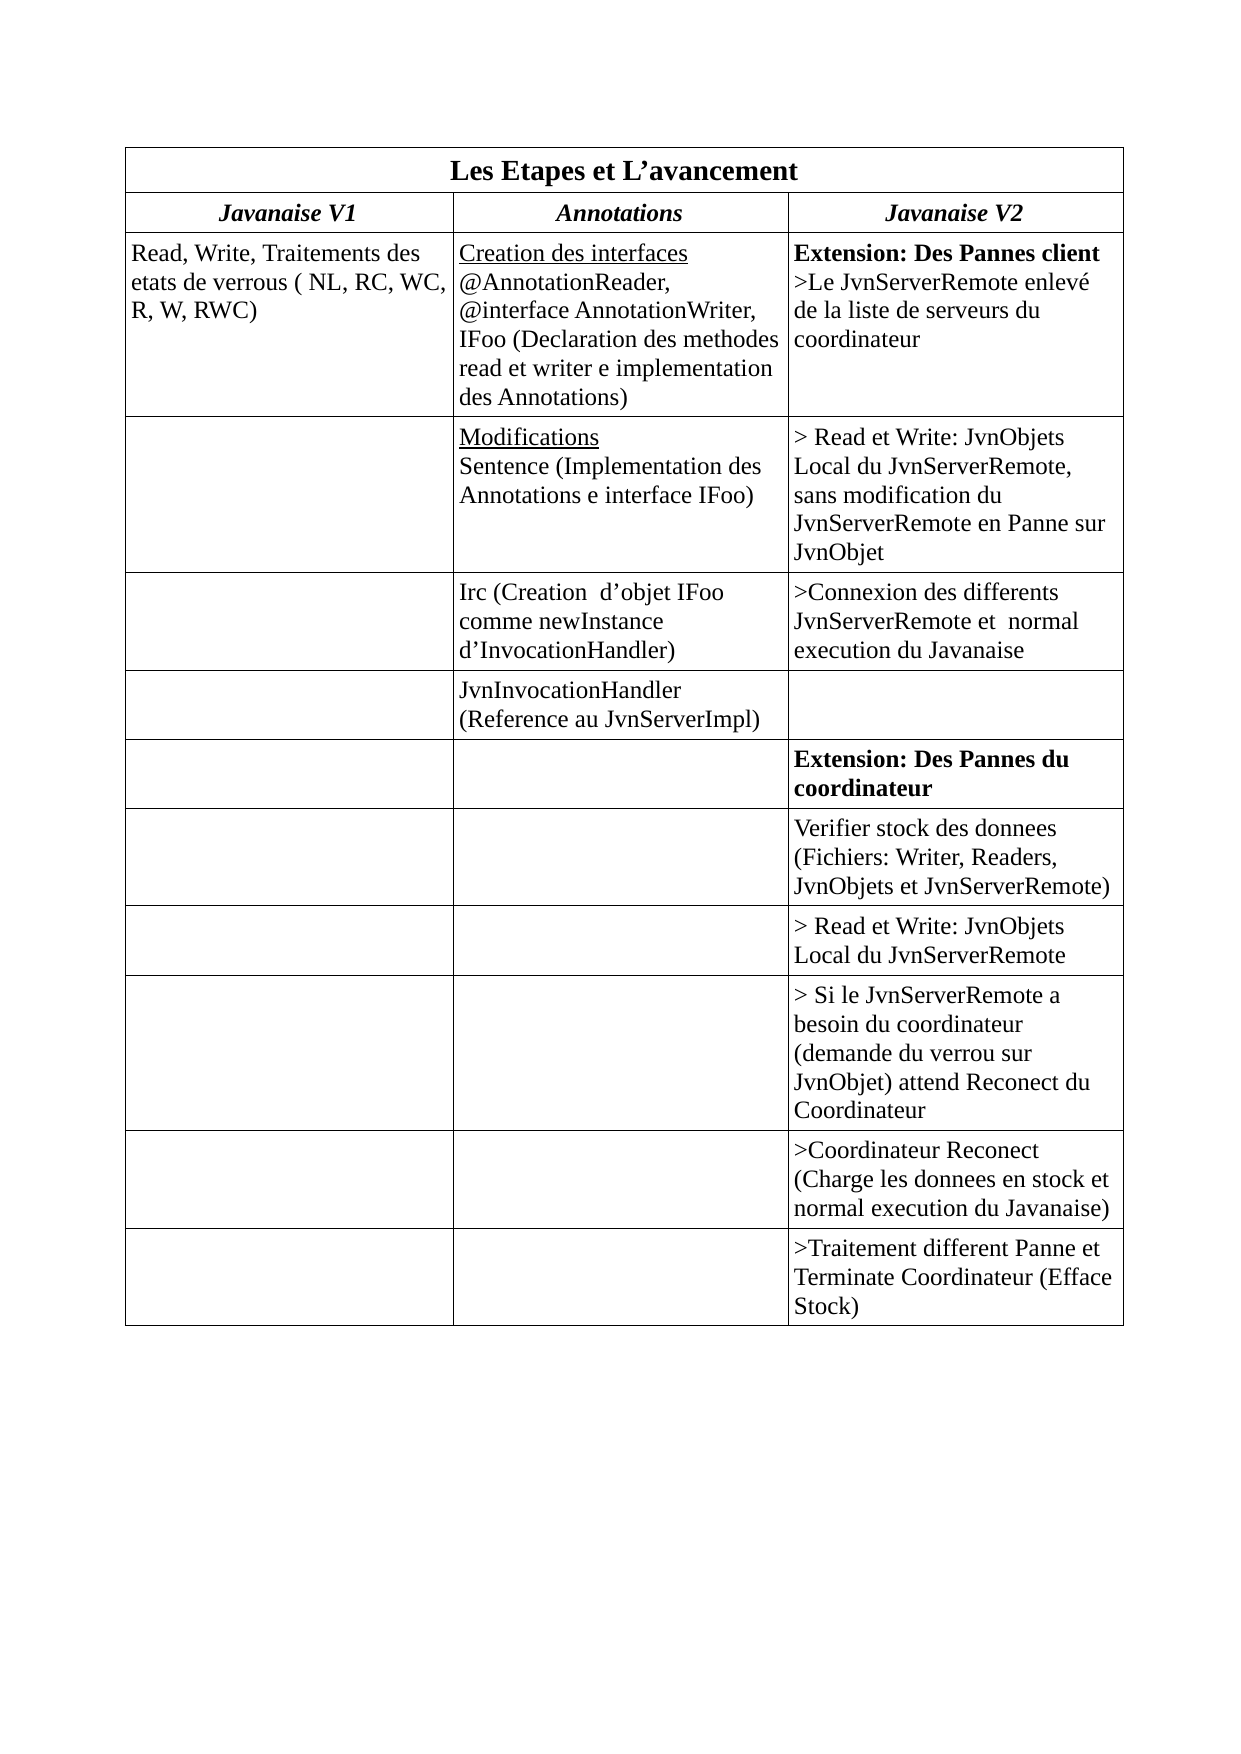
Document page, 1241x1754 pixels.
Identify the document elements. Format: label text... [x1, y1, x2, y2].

table_cell [454, 1229, 788, 1325]
table_cell Extension: Des Pannes client >Le JvnServerRemote enlevé de la liste de serveurs du coordinateur [789, 233, 1123, 416]
table_cell Annotations [454, 193, 788, 232]
table_cell Creation des interfaces @AnnotationReader, @interface AnnotationWriter, IFoo (Declaration des methodes read et writer e implementation des Annotations) [454, 233, 788, 416]
table_cell [454, 740, 788, 808]
table_cell [454, 809, 788, 905]
table_cell Javanaise V1 [126, 193, 453, 232]
table_cell [126, 976, 453, 1130]
table_cell > Si le JvnServerRemote a besoin du coordinateur (demande du verrou sur JvnObjet) attend Reconect du Coordinateur [789, 976, 1123, 1130]
table_cell [126, 1229, 453, 1325]
table_cell [126, 809, 453, 905]
table_cell >Connexion des differents JvnServerRemote et normal execution du Javanaise [789, 573, 1123, 669]
table_cell [126, 740, 453, 808]
table_cell Modifications Sentence (Implementation des Annotations e interface IFoo) [454, 417, 788, 572]
table_header Les Etapes et L’avancement [126, 148, 1123, 192]
table_cell Verifier stock des donnees (Fichiers: Writer, Readers, JvnObjets et JvnServerRemote) [789, 809, 1123, 905]
table_cell JvnInvocationHandler (Reference au JvnServerImpl) [454, 671, 788, 738]
table_cell >Traitement different Panne et Terminate Coordinateur (Efface Stock) [789, 1229, 1123, 1325]
table_cell [126, 573, 453, 669]
table_cell [126, 1131, 453, 1228]
table_cell [454, 1131, 788, 1228]
table_cell Read, Write, Traitements des etats de verrous ( NL, RC, WC, R, W, RWC) [126, 233, 453, 416]
table_cell Irc (Creation d’objet IFoo comme newInstance d’InvocationHandler) [454, 573, 788, 669]
table_cell Javanaise V2 [789, 193, 1123, 232]
table_cell [126, 417, 453, 572]
table_cell [454, 906, 788, 974]
table_cell [454, 976, 788, 1130]
table_cell >Coordinateur Reconect (Charge les donnees en stock et normal execution du Javanaise) [789, 1131, 1123, 1228]
table_cell Extension: Des Pannes du coordinateur [789, 740, 1123, 808]
table_cell > Read et Write: JvnObjets Local du JvnServerRemote [789, 906, 1123, 974]
table_cell > Read et Write: JvnObjets Local du JvnServerRemote, sans modification du JvnServerRemote en Panne sur JvnObjet [789, 417, 1123, 572]
table_cell [126, 671, 453, 738]
table_cell [126, 906, 453, 974]
table_cell [789, 671, 1123, 738]
